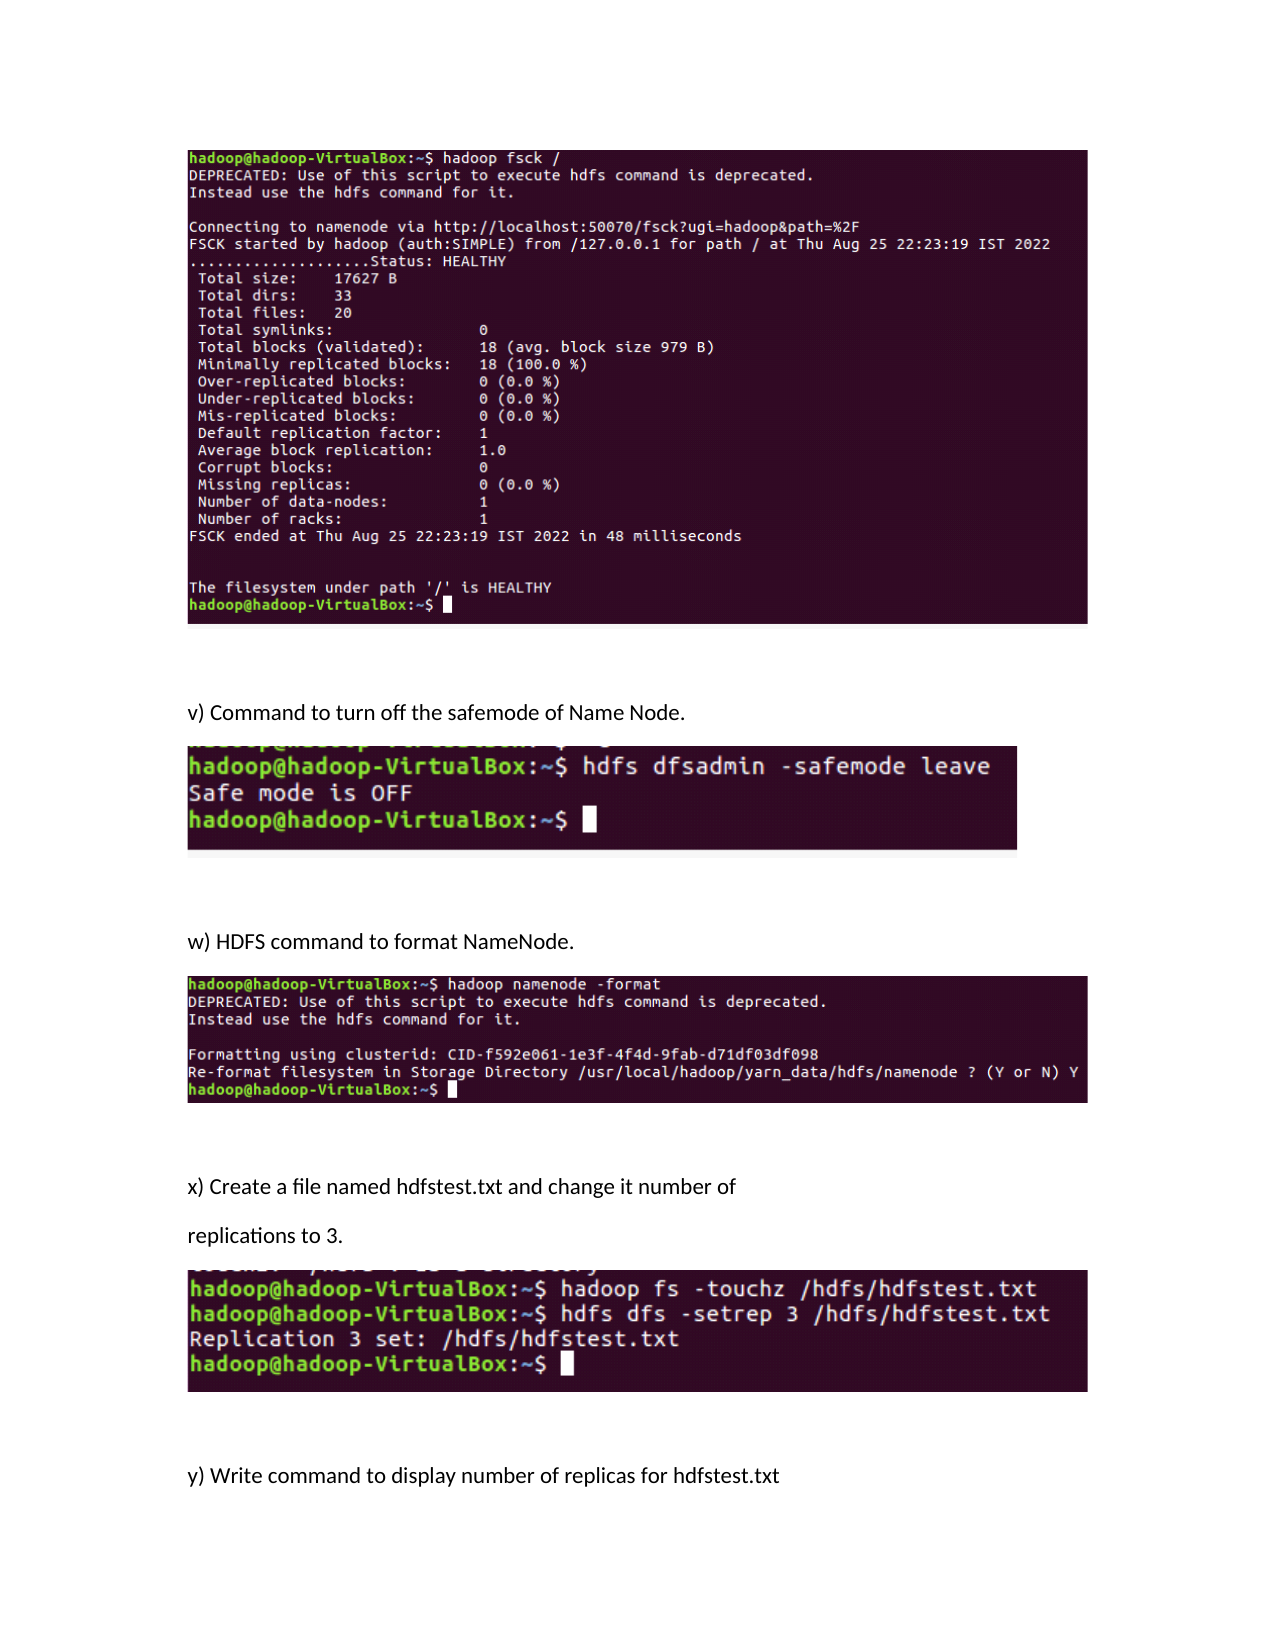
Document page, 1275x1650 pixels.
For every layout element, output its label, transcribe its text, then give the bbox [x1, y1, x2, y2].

text y) Write command to display number of replicas for hdfstest.txt [187, 1462, 1087, 1490]
text replications to 3. [187, 1221, 1087, 1249]
text v) Command to turn off the safemode of Name Node. [187, 698, 1087, 726]
text x) Create a file named hdfstest.txt and change it number of [187, 1172, 1087, 1200]
text w) HDFS command to format NameNode. [187, 927, 1087, 955]
